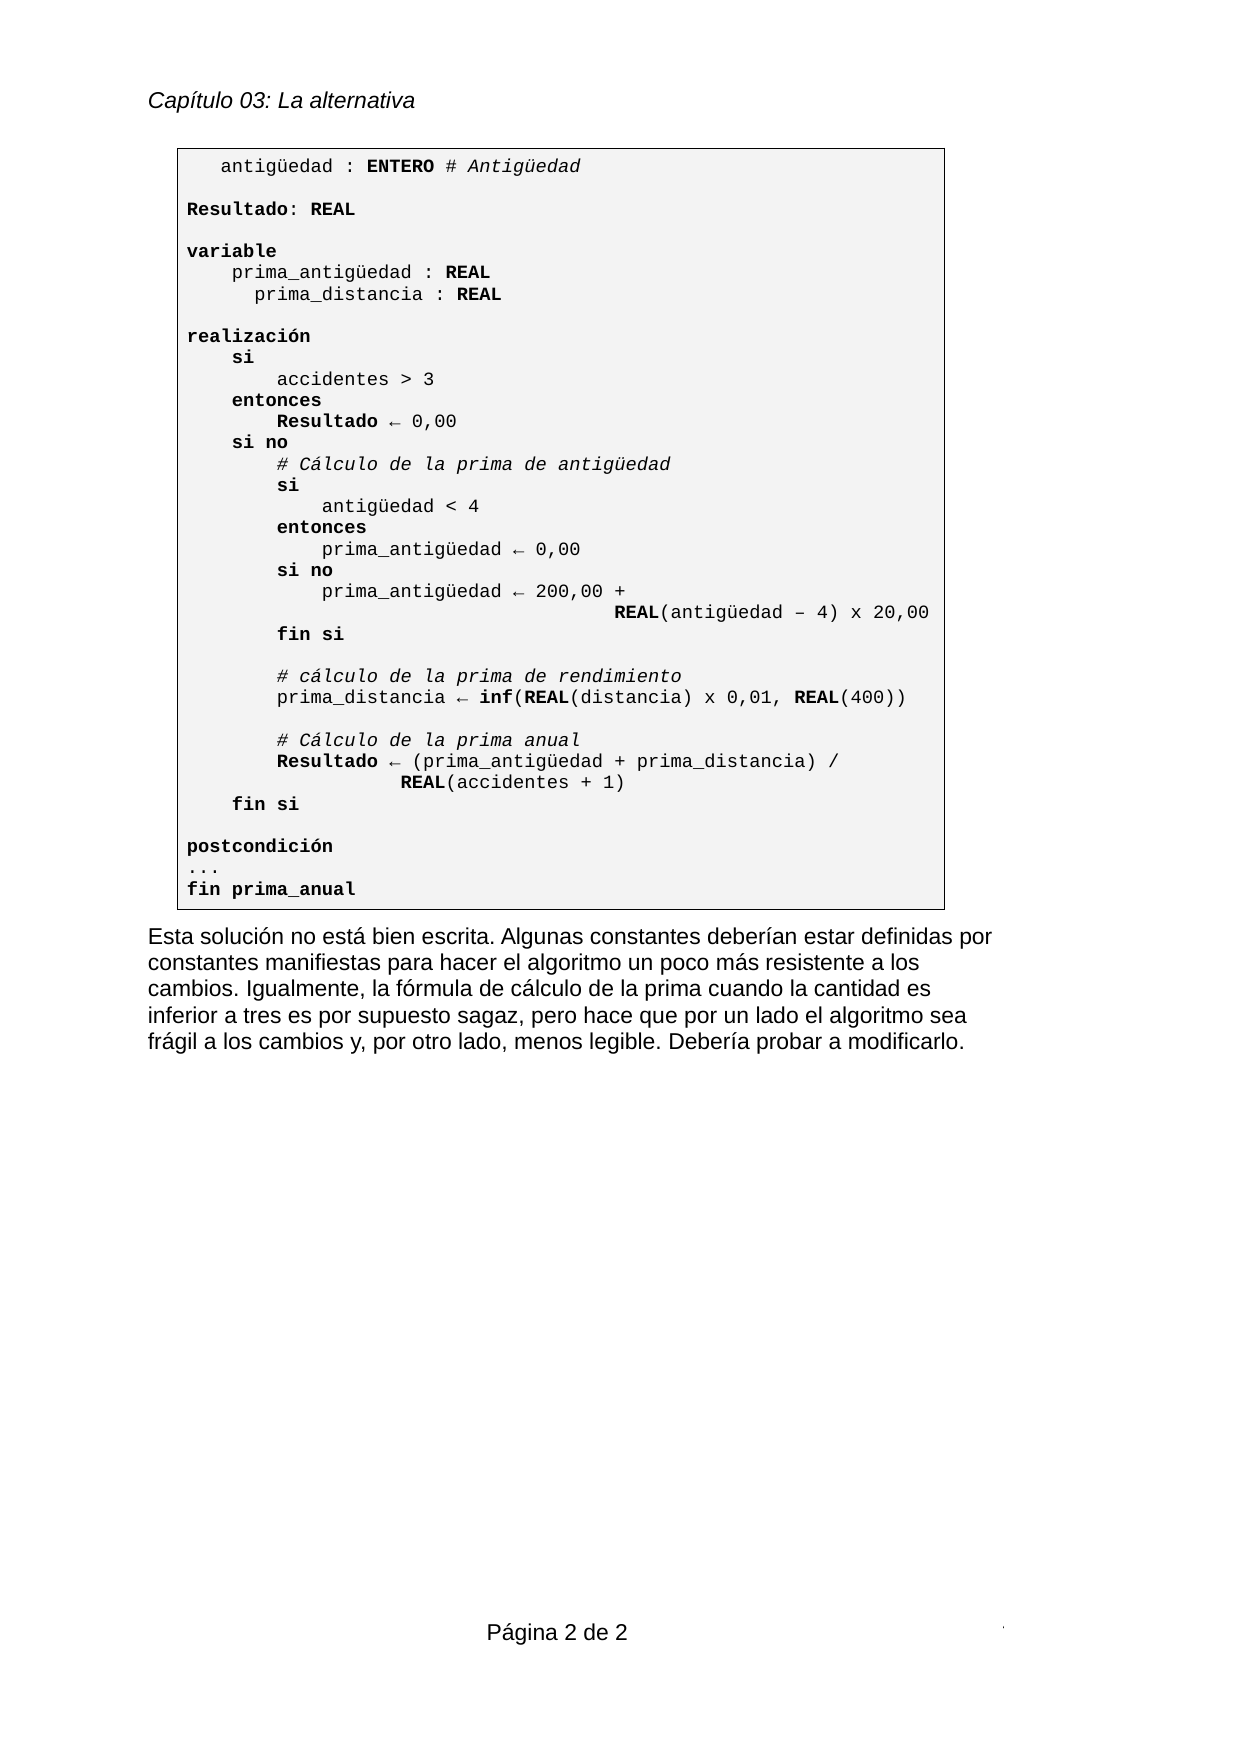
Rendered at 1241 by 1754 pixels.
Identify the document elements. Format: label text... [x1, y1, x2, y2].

text prima_distancia : REAL realización si accidentes > 3 entonces Resultado ← 0,00 si no # Cálculo de la prima de antigüedad si antigüedad < 4 entonces prima_antigüedad ← 0,00 si no prima_antigüedad ← 200,00 + REAL(antigüedad – 4) x 20,00 fin si # cálculo de la prima de rendimiento prima_distancia ← inf(REAL(distancia) x 0,01, REAL(400)) # Cálculo de la prima anual Resultado ← (prima_antigüedad + prima_distancia) / REAL(accidentes + 1) fin si postcondición ... fin prima_anual [178, 275, 944, 909]
text antigüedad : ENTERO # Antigüedad Resultado: REAL variable prima_antigüedad : REAL [178, 149, 944, 275]
text Esta solución no está bien escrita. Algunas constantes deberían estar definidas por constantes manifiestas para hacer el algoritmo un poco más resistente a los cambios. Igualmente, la fórmula de cálculo de la prima cuando la cantidad es inferior a tres es por supuesto sagaz, pero hace que por un lado el algoritmo sea frágil a los cambios y, por otro lado, menos legible. Debería probar a modificarlo. [148, 923, 1004, 1054]
